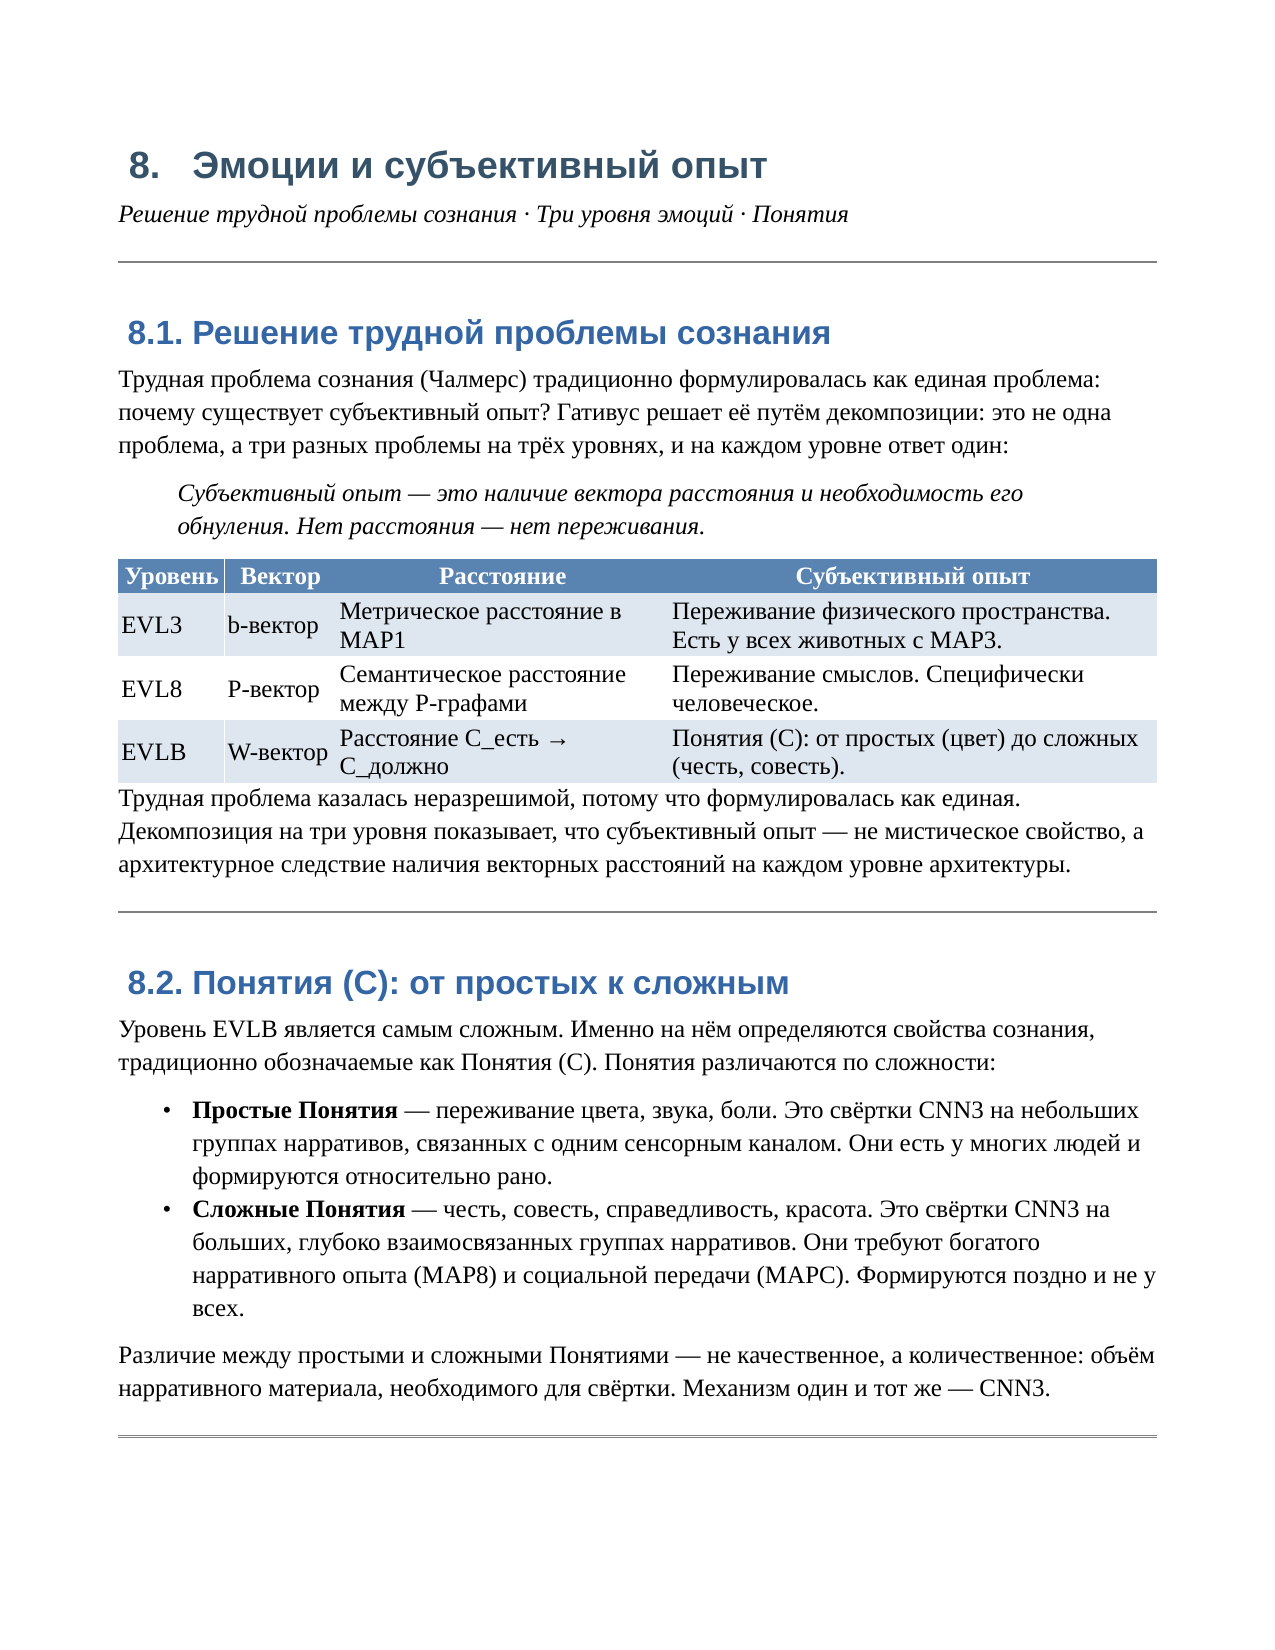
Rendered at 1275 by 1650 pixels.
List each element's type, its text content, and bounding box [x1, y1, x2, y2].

subtitle Эмоции и субъективный опыт [118, 143, 1157, 187]
table_cell Метрическое расстояние в MAP1 [336, 593, 669, 656]
table_cell EVL8 [118, 656, 224, 720]
table_cell W-вектор [225, 720, 336, 783]
text Трудная проблема сознания (Чалмерс) традиционно формулировалась как единая проблема: почему существует субъективный опыт? Гативус решает её путём декомпозиции: это не одна проблема, а три разных проблемы на трёх уровнях, и на каждом уровне ответ один: [118, 364, 1157, 459]
text Трудная проблема казалась неразрешимой, потому что формулировалась как единая. Декомпозиция на три уровня показывает, что субъективный опыт — не мистическое свойство, а архитектурное следствие наличия векторных расстояний на каждом уровне архитектуры. [118, 783, 1157, 878]
list Простые Понятия — переживание цвета, звука, боли. Это свёртки CNN3 на небольших группах нарративов, связанных с одним сенсорным каналом. Они есть у многих людей и формируются относительно рано. [162, 1095, 1157, 1189]
table_cell P-вектор [225, 656, 336, 720]
table_cell Понятия (C): от простых (цвет) до сложных (честь, совесть). [669, 720, 1157, 783]
subtitle Решение трудной проблемы сознания [118, 313, 1157, 352]
text Различие между простыми и сложными Понятиями — не качественное, а количественное: объём нарративного материала, необходимого для свёртки. Механизм один и тот же — CNN3. [118, 1341, 1157, 1402]
text Решение трудной проблемы сознания · Три уровня эмоций · Понятия [118, 199, 1157, 228]
table_cell b-вектор [225, 593, 336, 656]
table_cell Переживание физического пространства. Есть у всех животных с MAP3. [669, 593, 1157, 656]
table_header Расстояние [336, 559, 669, 593]
subtitle Понятия (C): от простых к сложным [118, 963, 1157, 1002]
table_header Уровень [118, 559, 224, 593]
table_cell Переживание смыслов. Специфически человеческое. [669, 656, 1157, 720]
table_cell Расстояние C_есть → C_должно [336, 720, 669, 783]
text Уровень EVLB является самым сложным. Именно на нём определяются свойства сознания, традиционно обозначаемые как Понятия (C). Понятия различаются по сложности: [118, 1014, 1157, 1076]
text Субъективный опыт — это наличие вектора расстояния и необходимость его обнуления. Нет расстояния — нет переживания. [177, 478, 1098, 540]
table_cell EVL3 [118, 593, 224, 656]
table_cell EVLB [118, 720, 224, 783]
table_cell Семантическое расстояние между P-графами [336, 656, 669, 720]
table_header Субъективный опыт [669, 559, 1157, 593]
list Сложные Понятия — честь, совесть, справедливость, красота. Это свёртки CNN3 на больших, глубоко взаимосвязанных группах нарративов. Они требуют богатого нарративного опыта (MAP8) и социальной передачи (MAPC). Формируются поздно и не у всех. [162, 1194, 1157, 1322]
table_header Вектор [225, 559, 336, 593]
